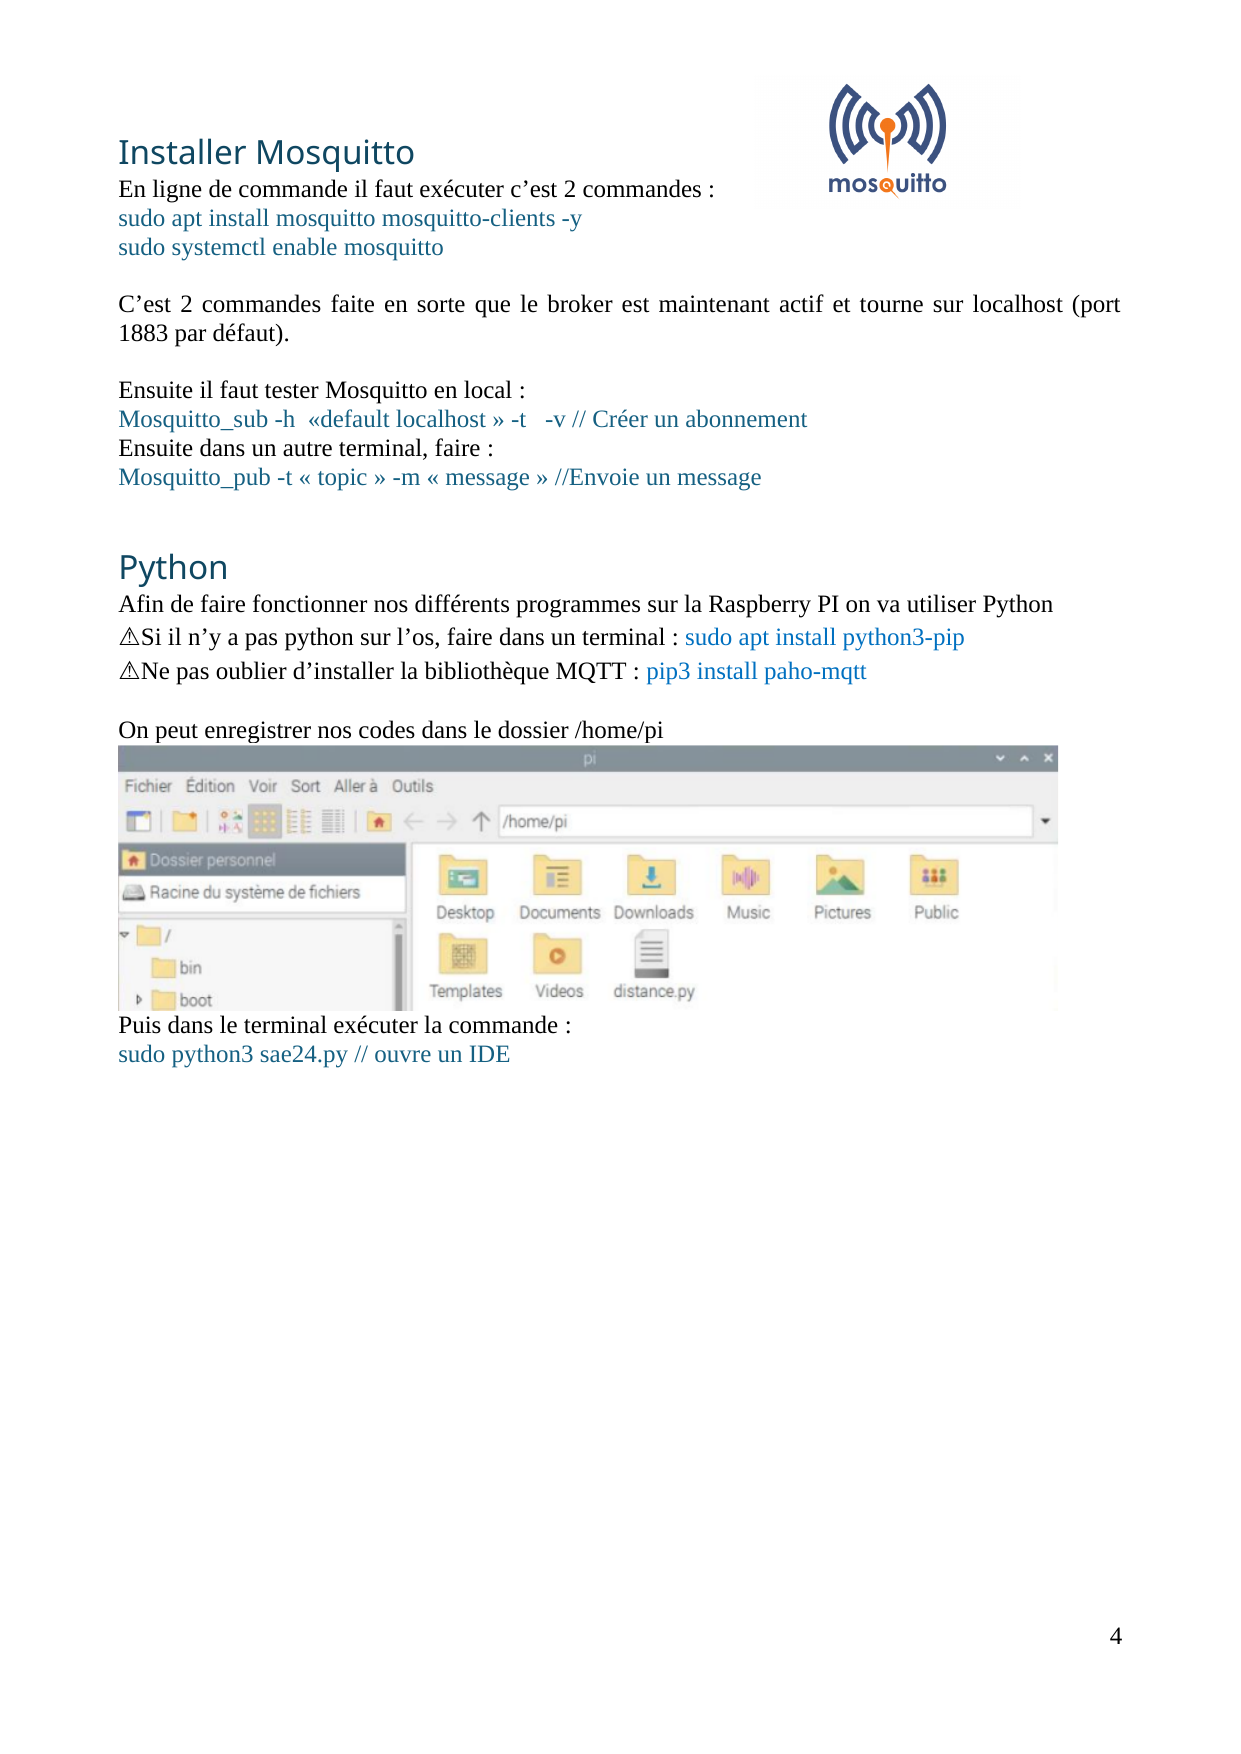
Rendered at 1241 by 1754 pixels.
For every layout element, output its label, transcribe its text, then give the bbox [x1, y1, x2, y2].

text [1022, 174, 1122, 203]
text C’est 2 commandes faite en sorte que le broker est maintenant actif et tourne sur localhost (port 1883 par défaut). [118, 289, 1122, 347]
text sudo apt install mosquitto mosquitto-clients -y [118, 203, 1122, 232]
text ⚠️Si il n’y a pas python sur l’os, faire dans un terminal : sudo apt install python3-pip [118, 618, 1122, 652]
text Ensuite il faut tester Mosquitto en local : [118, 375, 1122, 404]
text Afin de faire fonctionner nos différents programmes sur la Raspberry PI on va utiliser Python [118, 589, 1122, 618]
text sudo python3 sae24.py // ouvre un IDE [118, 1039, 1122, 1068]
text Ensuite dans un autre terminal, faire : [118, 433, 1122, 462]
text Mosquitto_pub -t « topic » -m « message » //Envoie un message [118, 462, 1122, 490]
text Mosquitto_sub -h «default localhost » -t -v // Créer un abonnement [118, 404, 1122, 433]
text En ligne de commande il faut exécuter c’est 2 commandes : [118, 174, 753, 203]
text Puis dans le terminal exécuter la commande : [118, 1010, 1122, 1039]
text On peut enregistrer nos codes dans le dossier /home/pi [118, 715, 1122, 744]
text ⚠️Ne pas oublier d’installer la bibliothèque MQTT : pip3 install paho-mqtt [118, 652, 1122, 686]
text sudo systemctl enable mosquitto [118, 232, 1122, 260]
subtitle Python [118, 544, 1122, 589]
subtitle [1022, 129, 1122, 174]
subtitle Installer Mosquitto [118, 129, 753, 174]
